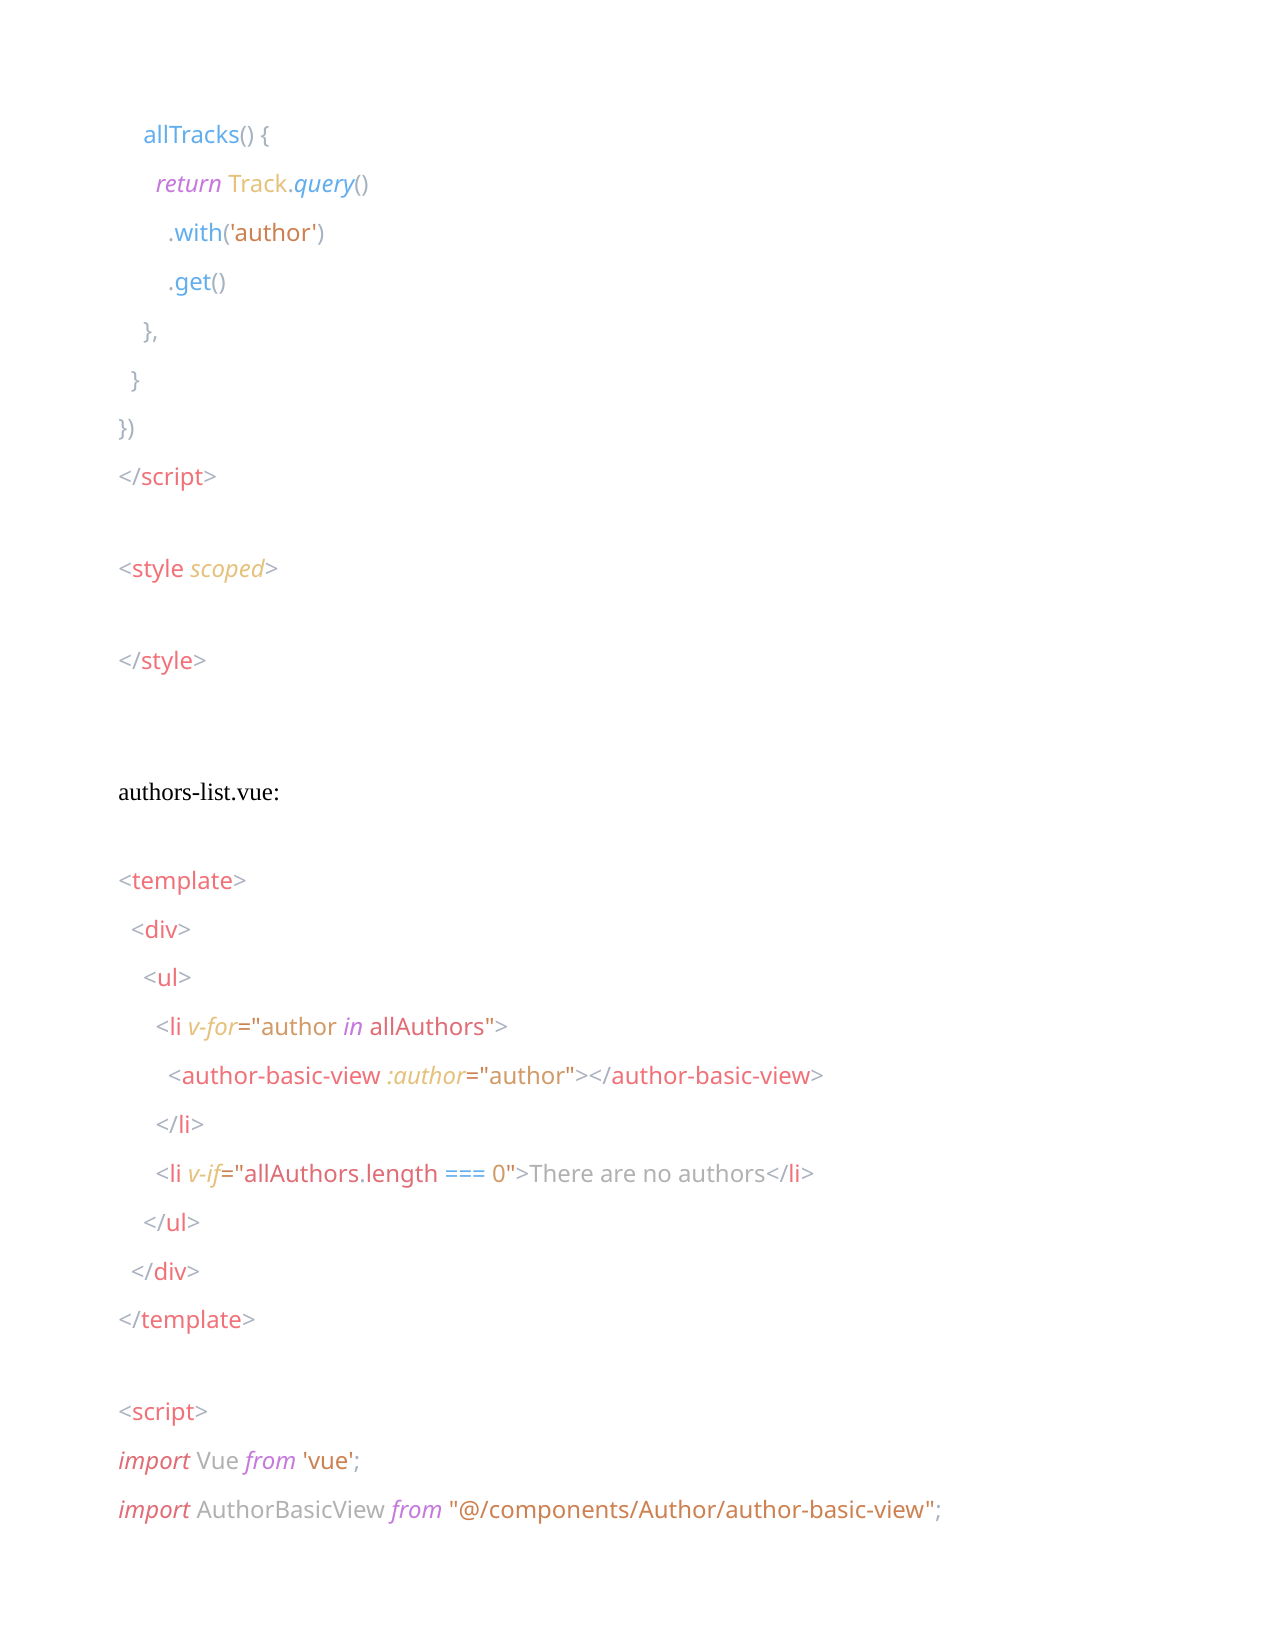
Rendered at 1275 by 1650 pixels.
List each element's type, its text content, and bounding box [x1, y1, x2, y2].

text authors-list.vue: [118, 777, 1157, 806]
text allTracks() { return Track.query() .with('author') .get() }, } }) </script> <style scoped> </style> [118, 118, 1157, 720]
text <template> <div> <ul> <li v-for="author in allAuthors"> <author-basic-view :author="author"></author-basic-view> </li> <li v-if="allAuthors.length === 0">There are no authors</li> </ul> </div> </template> <script> import Vue from 'vue'; import AuthorBasicView from "@/components/Author/author-basic-view"; [118, 863, 1157, 1526]
